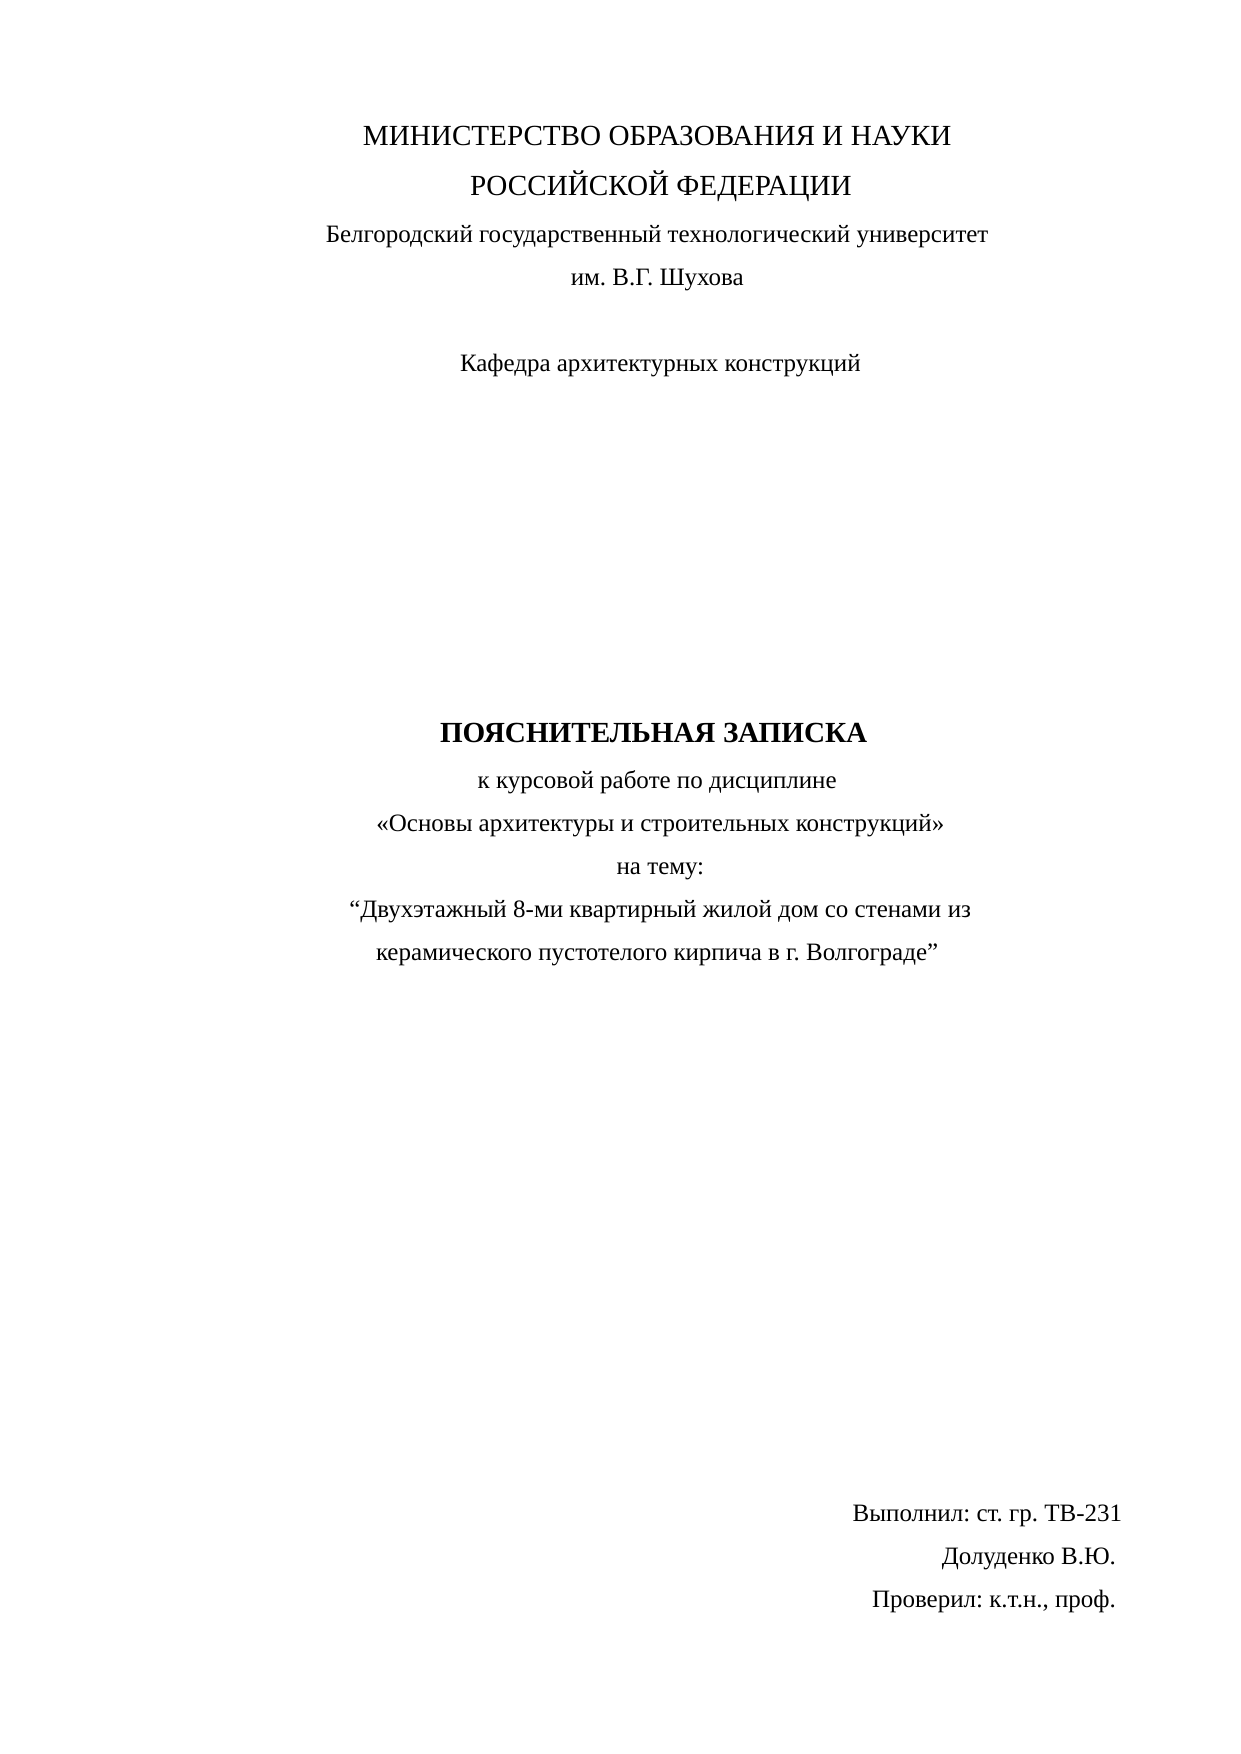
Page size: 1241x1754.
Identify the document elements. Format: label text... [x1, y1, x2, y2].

text МИНИСТЕРСТВО ОБРАЗОВАНИЯ И НАУКИ [118, 118, 1122, 152]
text “Двухэтажный 8-ми квартирный жилой дом со стенами из [118, 894, 1122, 923]
text Выполнил: ст. гр. ТВ-231 [118, 1498, 1122, 1527]
text на тему: [118, 851, 1122, 880]
text Проверил: к.т.н., проф. [118, 1584, 1122, 1613]
text керамического пустотелого кирпича в г. Волгограде” [118, 937, 1122, 966]
text «Основы архитектуры и строительных конструкций» [118, 808, 1122, 837]
text к курсовой работе по дисциплине [118, 765, 1122, 794]
text Белгородский государственный технологический университет [118, 219, 1122, 247]
text Долуденко В.Ю. [118, 1541, 1122, 1570]
text ПОЯСНИТЕЛЬНАЯ ЗАПИСКА [118, 715, 1122, 748]
text РОССИЙСКОЙ ФЕДЕРАЦИИ [118, 168, 1122, 202]
text Кафедра архитектурных конструкций [118, 348, 1122, 377]
text им. В.Г. Шухова [118, 262, 1122, 291]
